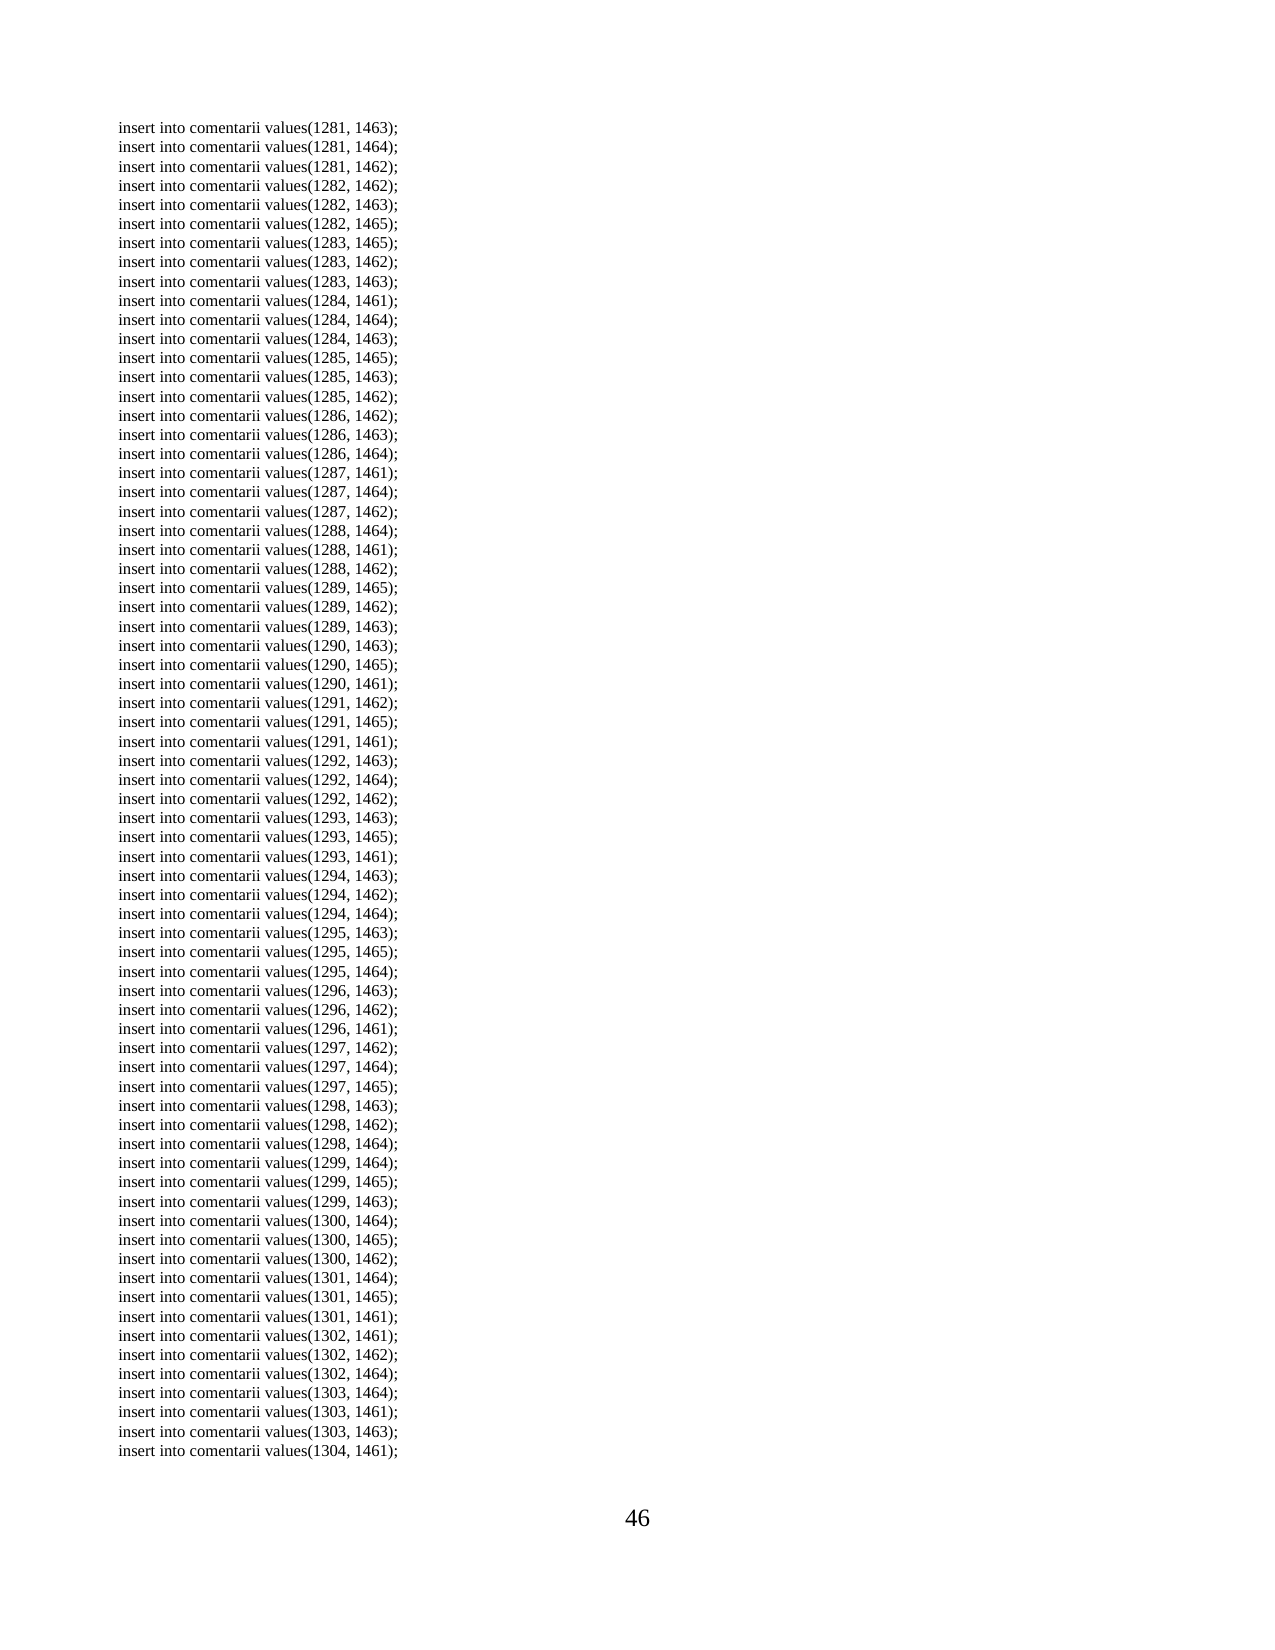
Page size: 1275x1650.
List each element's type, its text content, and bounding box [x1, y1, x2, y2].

text insert into comentarii values(1298, 1463); [118, 1096, 1157, 1115]
text insert into comentarii values(1299, 1464); [118, 1153, 1157, 1172]
text insert into comentarii values(1281, 1463); [118, 118, 1157, 137]
text insert into comentarii values(1297, 1464); [118, 1057, 1157, 1076]
text insert into comentarii values(1290, 1463); [118, 636, 1157, 655]
text insert into comentarii values(1295, 1465); [118, 942, 1157, 961]
text insert into comentarii values(1290, 1465); [118, 655, 1157, 674]
text insert into comentarii values(1296, 1463); [118, 981, 1157, 1000]
text insert into comentarii values(1282, 1465); [118, 214, 1157, 233]
text insert into comentarii values(1299, 1465); [118, 1172, 1157, 1191]
text insert into comentarii values(1284, 1464); [118, 310, 1157, 329]
text insert into comentarii values(1303, 1464); [118, 1383, 1157, 1402]
text insert into comentarii values(1283, 1465); [118, 233, 1157, 252]
text insert into comentarii values(1286, 1462); [118, 406, 1157, 425]
text insert into comentarii values(1282, 1463); [118, 195, 1157, 214]
text insert into comentarii values(1294, 1462); [118, 885, 1157, 904]
text insert into comentarii values(1288, 1461); [118, 540, 1157, 559]
text insert into comentarii values(1289, 1465); [118, 578, 1157, 597]
text insert into comentarii values(1285, 1462); [118, 386, 1157, 406]
text insert into comentarii values(1290, 1461); [118, 674, 1157, 693]
text insert into comentarii values(1292, 1464); [118, 770, 1157, 789]
text insert into comentarii values(1300, 1464); [118, 1211, 1157, 1230]
text insert into comentarii values(1281, 1464); [118, 137, 1157, 156]
text insert into comentarii values(1283, 1462); [118, 252, 1157, 271]
text insert into comentarii values(1303, 1461); [118, 1402, 1157, 1421]
text insert into comentarii values(1304, 1461); [118, 1441, 1157, 1460]
text insert into comentarii values(1293, 1463); [118, 808, 1157, 827]
text insert into comentarii values(1294, 1463); [118, 866, 1157, 885]
text insert into comentarii values(1288, 1462); [118, 559, 1157, 578]
text insert into comentarii values(1302, 1464); [118, 1364, 1157, 1383]
text insert into comentarii values(1303, 1463); [118, 1421, 1157, 1441]
text insert into comentarii values(1284, 1463); [118, 329, 1157, 348]
text insert into comentarii values(1292, 1463); [118, 751, 1157, 770]
text insert into comentarii values(1302, 1462); [118, 1345, 1157, 1364]
text insert into comentarii values(1286, 1464); [118, 444, 1157, 463]
text insert into comentarii values(1296, 1462); [118, 1000, 1157, 1019]
text insert into comentarii values(1282, 1462); [118, 176, 1157, 195]
text insert into comentarii values(1292, 1462); [118, 789, 1157, 808]
text insert into comentarii values(1287, 1461); [118, 463, 1157, 482]
text insert into comentarii values(1286, 1463); [118, 425, 1157, 444]
text insert into comentarii values(1285, 1465); [118, 348, 1157, 367]
text insert into comentarii values(1289, 1462); [118, 597, 1157, 616]
text insert into comentarii values(1302, 1461); [118, 1326, 1157, 1345]
text insert into comentarii values(1293, 1461); [118, 846, 1157, 866]
text insert into comentarii values(1299, 1463); [118, 1191, 1157, 1211]
text insert into comentarii values(1297, 1465); [118, 1076, 1157, 1096]
text insert into comentarii values(1295, 1464); [118, 961, 1157, 981]
text insert into comentarii values(1293, 1465); [118, 827, 1157, 846]
text insert into comentarii values(1288, 1464); [118, 521, 1157, 540]
text insert into comentarii values(1298, 1462); [118, 1115, 1157, 1134]
text insert into comentarii values(1297, 1462); [118, 1038, 1157, 1057]
text insert into comentarii values(1295, 1463); [118, 923, 1157, 942]
text insert into comentarii values(1300, 1465); [118, 1230, 1157, 1249]
text insert into comentarii values(1283, 1463); [118, 271, 1157, 291]
text insert into comentarii values(1281, 1462); [118, 156, 1157, 176]
text insert into comentarii values(1298, 1464); [118, 1134, 1157, 1153]
text insert into comentarii values(1294, 1464); [118, 904, 1157, 923]
text insert into comentarii values(1284, 1461); [118, 291, 1157, 310]
text insert into comentarii values(1301, 1465); [118, 1287, 1157, 1306]
text insert into comentarii values(1289, 1463); [118, 616, 1157, 636]
text insert into comentarii values(1291, 1461); [118, 731, 1157, 751]
text insert into comentarii values(1296, 1461); [118, 1019, 1157, 1038]
text insert into comentarii values(1300, 1462); [118, 1249, 1157, 1268]
text insert into comentarii values(1301, 1464); [118, 1268, 1157, 1287]
text insert into comentarii values(1285, 1463); [118, 367, 1157, 386]
text insert into comentarii values(1301, 1461); [118, 1306, 1157, 1326]
text insert into comentarii values(1287, 1464); [118, 482, 1157, 501]
text insert into comentarii values(1291, 1465); [118, 712, 1157, 731]
text insert into comentarii values(1291, 1462); [118, 693, 1157, 712]
text insert into comentarii values(1287, 1462); [118, 501, 1157, 521]
